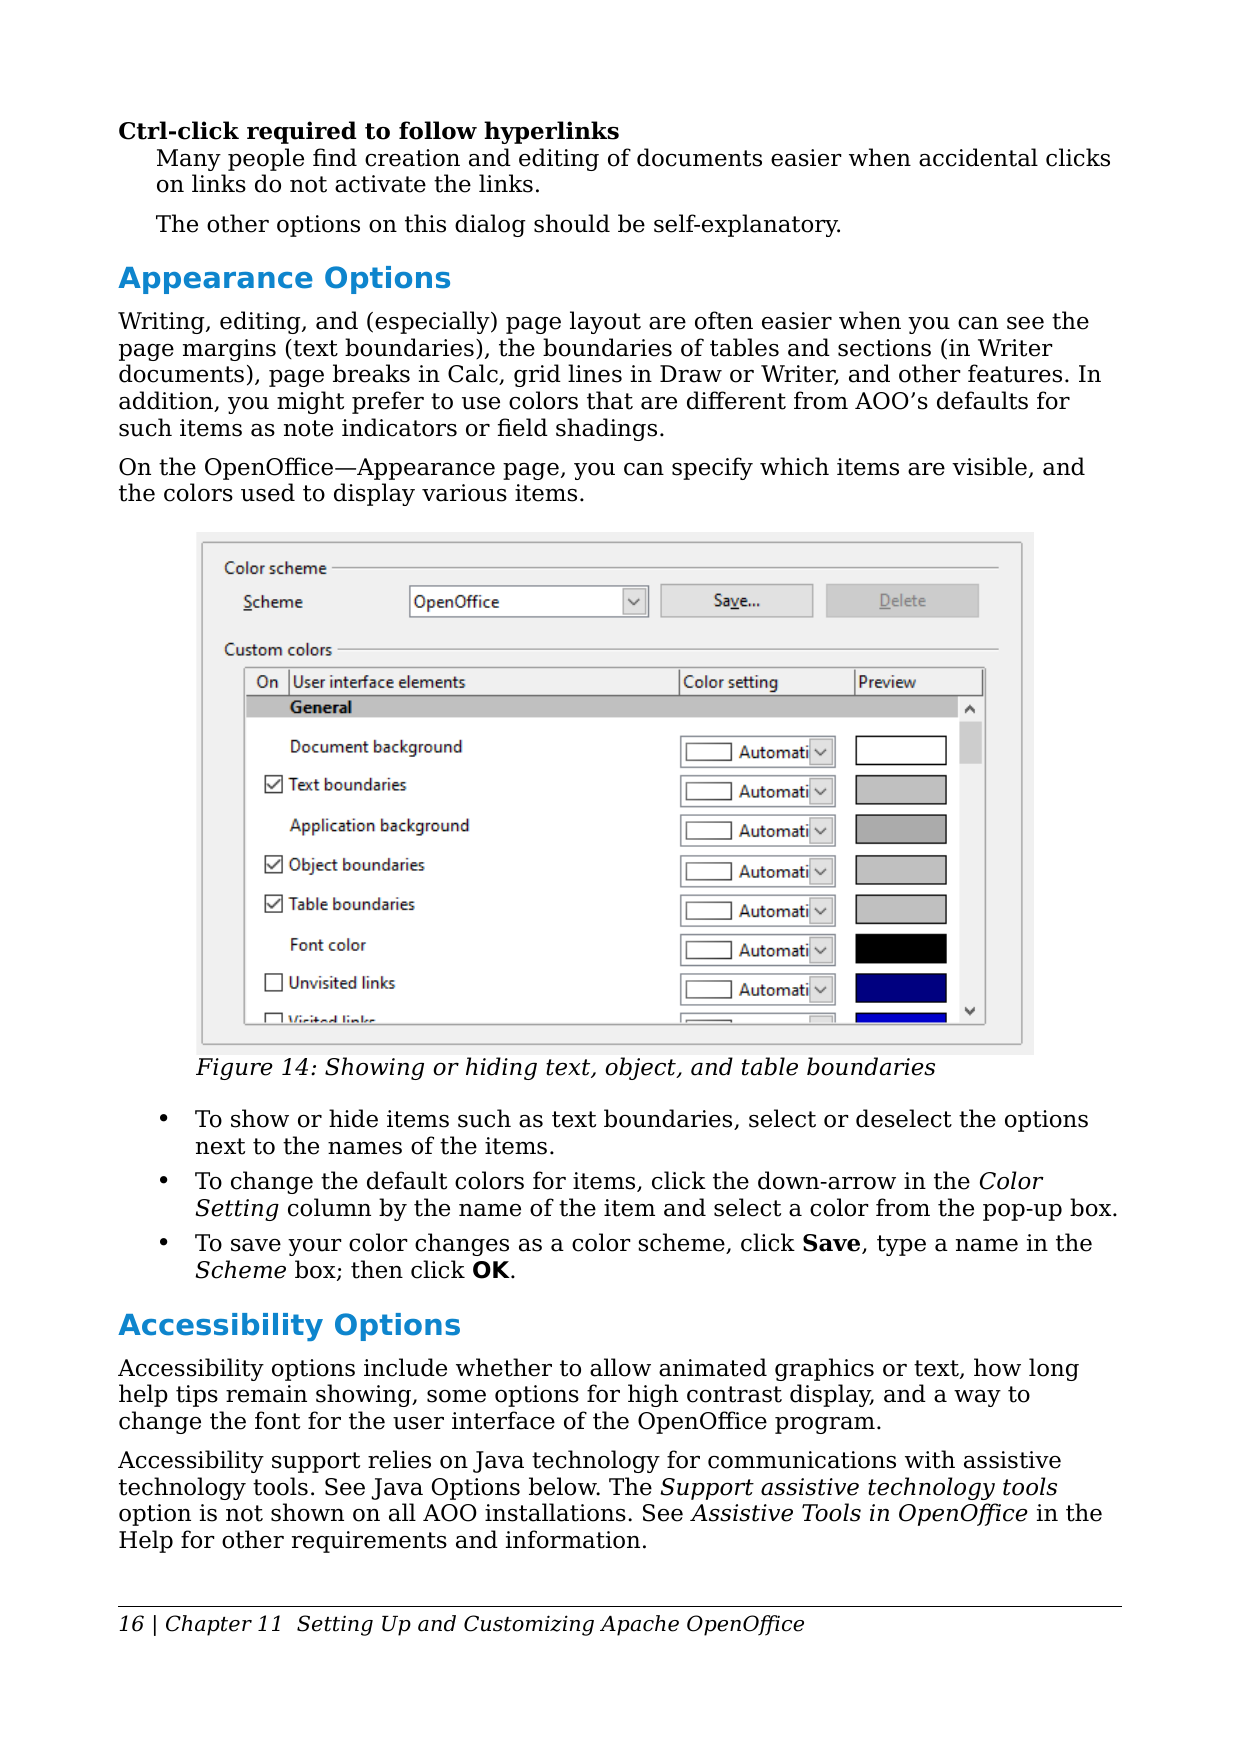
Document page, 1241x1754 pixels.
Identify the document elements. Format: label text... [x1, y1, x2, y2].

text Writing, editing, and (especially) page layout are often easier when you can see the page margins (text boundaries), the boundaries of tables and sections (in Writer documents), page breaks in Calc, grid lines in Draw or Writer, and other features. In addition, you might prefer to use colors that are different from AOO’s defaults for such items as note indicators or field shadings. [118, 308, 1122, 441]
list To change the default colors for items, click the down-arrow in the Color Setting column by the name of the item and select a color from the pop-up box. [156, 1166, 1122, 1222]
text Ctrl-click required to follow hyperlinks [118, 118, 1122, 145]
text Accessibility support relies on Java technology for communications with assistive technology tools. See Java Options below. The Support assistive technology tools option is not shown on all AOO installations. See Assistive Tools in OpenOffice in the Help for other requirements and information. [118, 1447, 1122, 1554]
text Accessibility options include whether to allow animated graphics or text, how long help tips remain showing, some options for high contrast display, and a way to change the font for the user interface of the OpenOffice program. [118, 1355, 1122, 1435]
list To show or hide items such as text boundaries, select or deselect the options next to the names of the items. [156, 1104, 1122, 1160]
subtitle Accessibility Options [118, 1308, 1122, 1342]
text Figure 14: Showing or hiding text, object, and table boundaries [196, 532, 1037, 1081]
subtitle Appearance Options [118, 262, 1122, 296]
text The other options on this dialog should be self-explanatory. [156, 211, 1122, 237]
list To save your color changes as a color scheme, click Save, type a name in the Scheme box; then click OK. [156, 1228, 1122, 1284]
text On the OpenOffice—Appearance page, you can specify which items are visible, and the colors used to display various items. [118, 454, 1122, 507]
text Many people find creation and editing of documents easier when accidental clicks on links do not activate the links. [156, 145, 1122, 198]
picture [196, 532, 1034, 1055]
